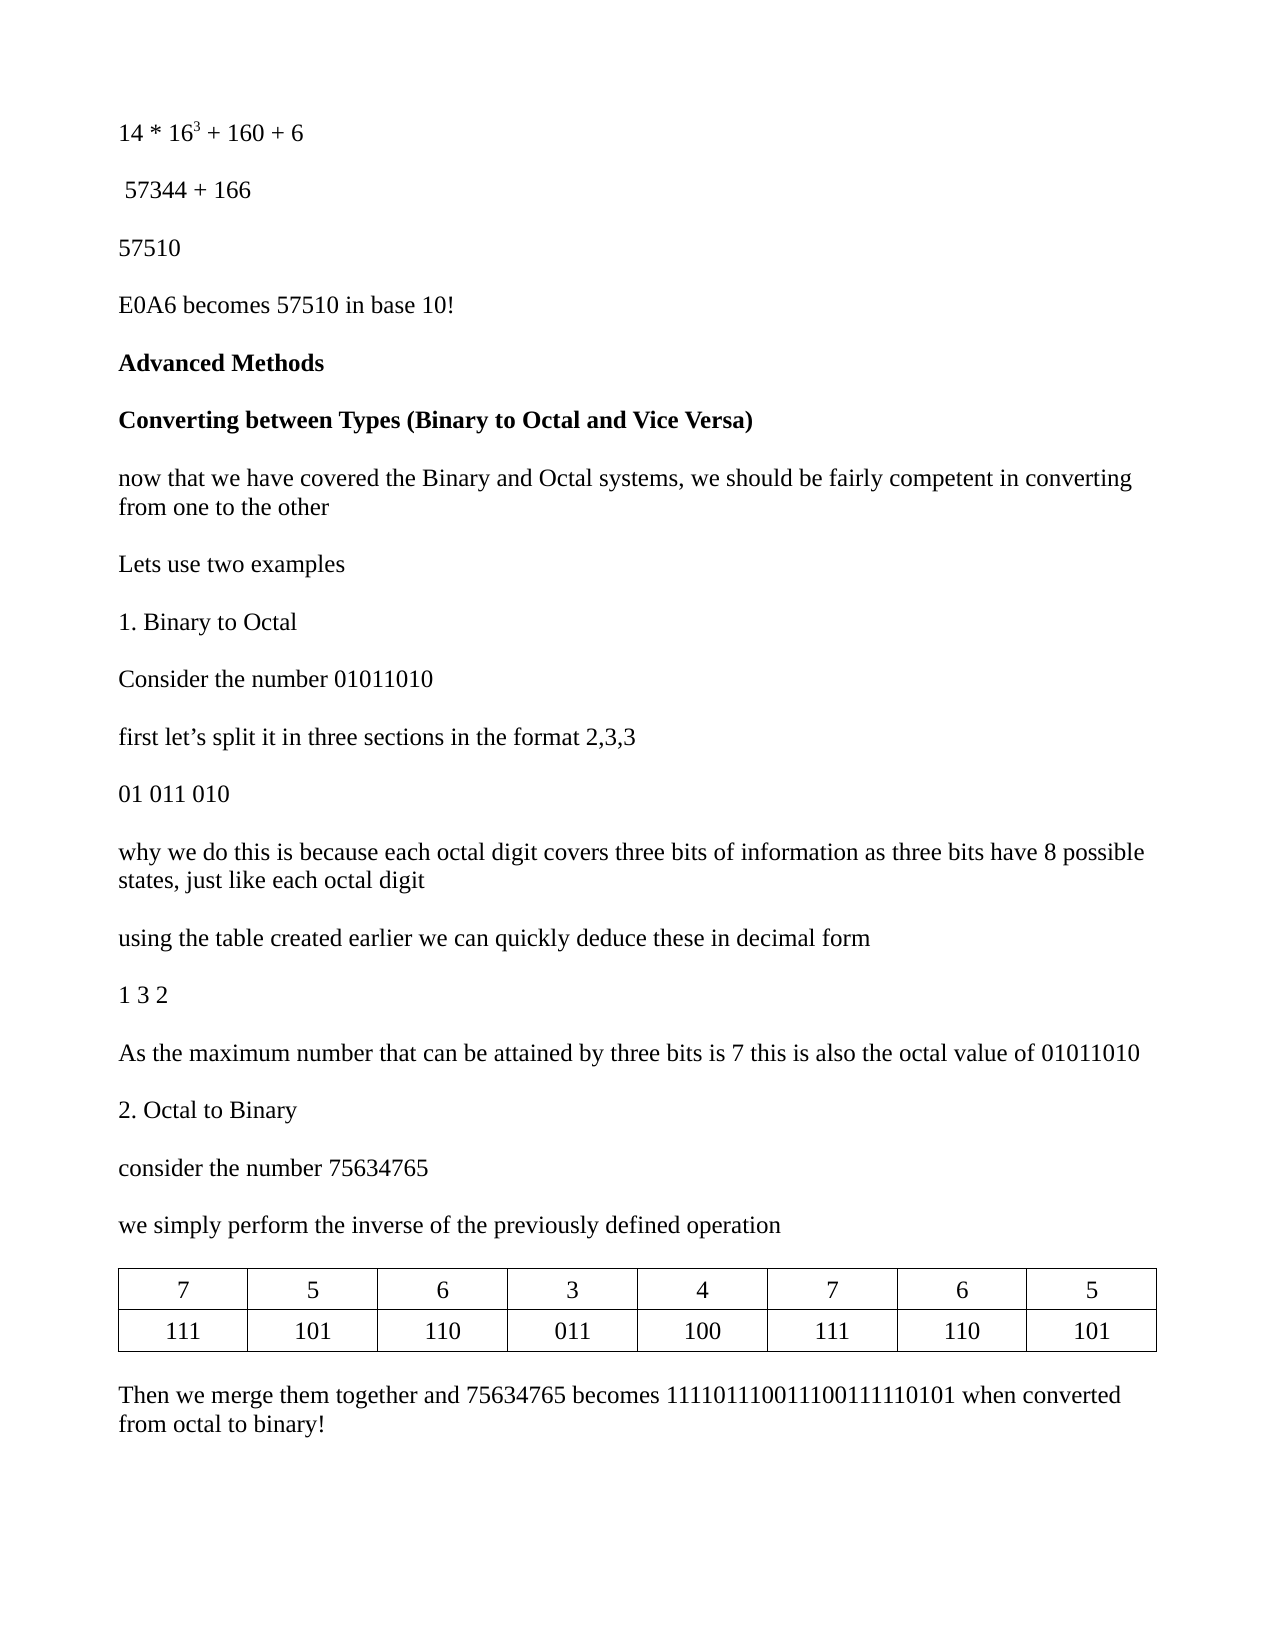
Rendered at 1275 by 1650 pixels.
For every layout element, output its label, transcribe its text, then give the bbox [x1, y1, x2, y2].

text we simply perform the inverse of the previously defined operation [118, 1211, 1157, 1239]
table_header 7 [768, 1269, 897, 1309]
table_cell 100 [638, 1310, 767, 1351]
table_header 5 [1027, 1269, 1156, 1309]
text Converting between Types (Binary to Octal and Vice Versa) [118, 406, 1157, 434]
text 01 011 010 [118, 779, 1157, 808]
text 57344 + 166 [118, 176, 1157, 204]
table_cell 110 [378, 1310, 507, 1351]
table_header 6 [898, 1269, 1026, 1309]
text Advanced Methods [118, 348, 1157, 377]
text 1. Binary to Octal [118, 607, 1157, 636]
table_header 6 [378, 1269, 507, 1309]
text now that we have covered the Binary and Octal systems, we should be fairly competent in converting from one to the other [118, 463, 1157, 521]
table_cell 101 [248, 1310, 377, 1351]
text 57510 [118, 233, 1157, 262]
text Consider the number 01011010 [118, 664, 1157, 693]
text 2. Octal to Binary [118, 1096, 1157, 1124]
text consider the number 75634765 [118, 1153, 1157, 1182]
table_cell 111 [119, 1310, 247, 1351]
table_cell 101 [1027, 1310, 1156, 1351]
text Then we merge them together and 75634765 becomes 111101110011100111110101 when converted from octal to binary! [118, 1380, 1157, 1438]
table_header 7 [119, 1269, 247, 1309]
text 1 3 2 [118, 981, 1157, 1009]
text first let’s split it in three sections in the format 2,3,3 [118, 722, 1157, 751]
text E0A6 becomes 57510 in base 10! [118, 291, 1157, 319]
text As the maximum number that can be attained by three bits is 7 this is also the octal value of 01011010 [118, 1038, 1157, 1067]
text why we do this is because each octal digit covers three bits of information as three bits have 8 possible states, just like each octal digit [118, 837, 1157, 894]
table_cell 110 [898, 1310, 1026, 1351]
text 14 * 163 + 160 + 6 [118, 118, 1157, 147]
text using the table created earlier we can quickly deduce these in decimal form [118, 923, 1157, 952]
text Lets use two examples [118, 549, 1157, 578]
table_cell 111 [768, 1310, 897, 1351]
table_cell 011 [508, 1310, 637, 1351]
table_header 4 [638, 1269, 767, 1309]
table_header 5 [248, 1269, 377, 1309]
table_header 3 [508, 1269, 637, 1309]
